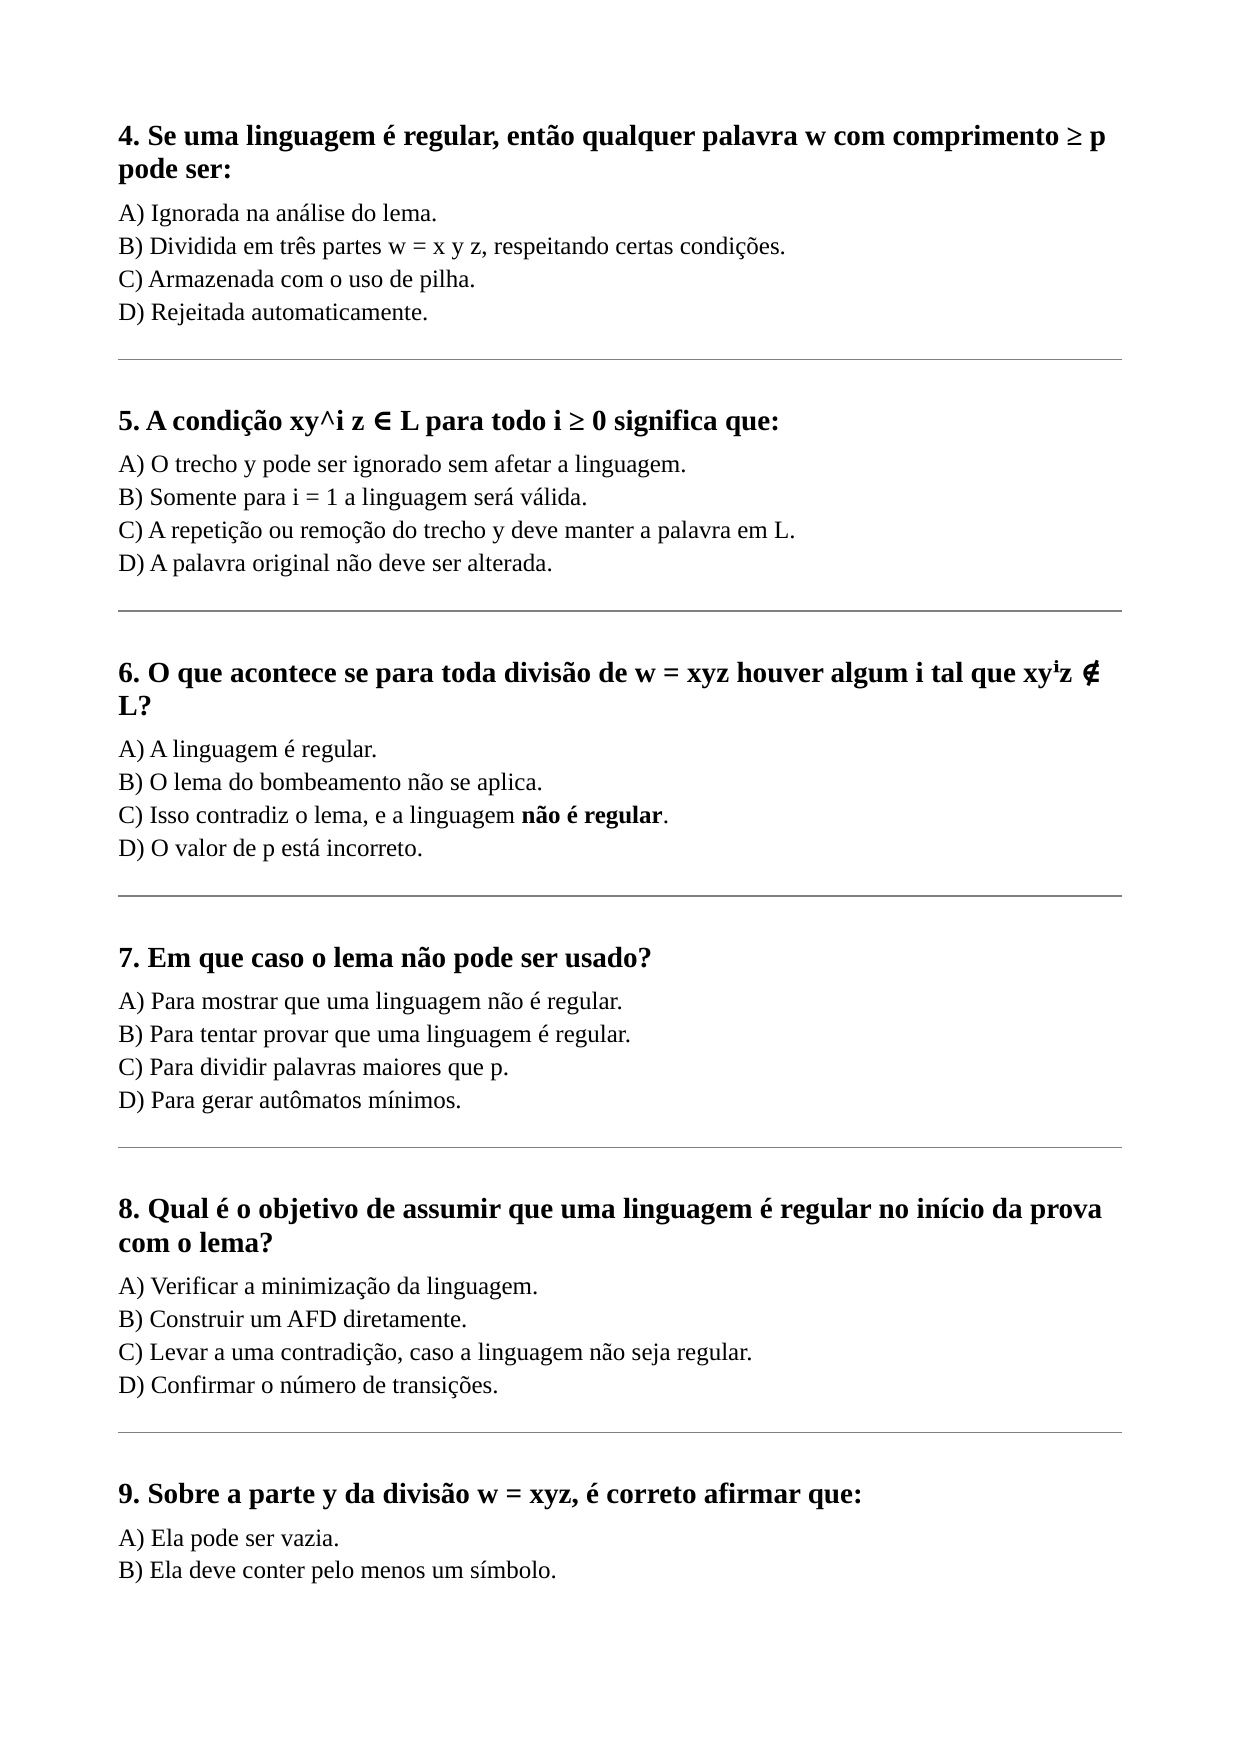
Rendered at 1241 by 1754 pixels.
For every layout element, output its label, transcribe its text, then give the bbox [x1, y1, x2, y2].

subtitle 6. O que acontece se para toda divisão de w = xyz houver algum i tal que xyⁱz ∉ L? [118, 655, 1122, 722]
subtitle 5. A condição xy^i z ∈ L para todo i ≥ 0 significa que: [118, 403, 1122, 437]
text A) Ignorada na análise do lema. B) Dividida em três partes w = x y z, respeitando certas condições. C) Armazenada com o uso de pilha. D) Rejeitada automaticamente. [118, 198, 1122, 326]
text A) Ela pode ser vazia. B) Ela deve conter pelo menos um símbolo. [118, 1523, 1122, 1584]
subtitle 4. Se uma linguagem é regular, então qualquer palavra w com comprimento ≥ p pode ser: [118, 118, 1122, 185]
subtitle 7. Em que caso o lema não pode ser usado? [118, 940, 1122, 973]
text A) Para mostrar que uma linguagem não é regular. B) Para tentar provar que uma linguagem é regular. C) Para dividir palavras maiores que p. D) Para gerar autômatos mínimos. [118, 986, 1122, 1114]
text A) O trecho y pode ser ignorado sem afetar a linguagem. B) Somente para i = 1 a linguagem será válida. C) A repetição ou remoção do trecho y deve manter a palavra em L. D) A palavra original não deve ser alterada. [118, 449, 1122, 577]
subtitle 9. Sobre a parte y da divisão w = xyz, é correto afirmar que: [118, 1477, 1122, 1510]
subtitle 8. Qual é o objetivo de assumir que uma linguagem é regular no início da prova com o lema? [118, 1191, 1122, 1258]
text A) Verificar a minimização da linguagem. B) Construir um AFD diretamente. C) Levar a uma contradição, caso a linguagem não seja regular. D) Confirmar o número de transições. [118, 1271, 1122, 1399]
text A) A linguagem é regular. B) O lema do bombeamento não se aplica. C) Isso contradiz o lema, e a linguagem não é regular. D) O valor de p está incorreto. [118, 734, 1122, 862]
